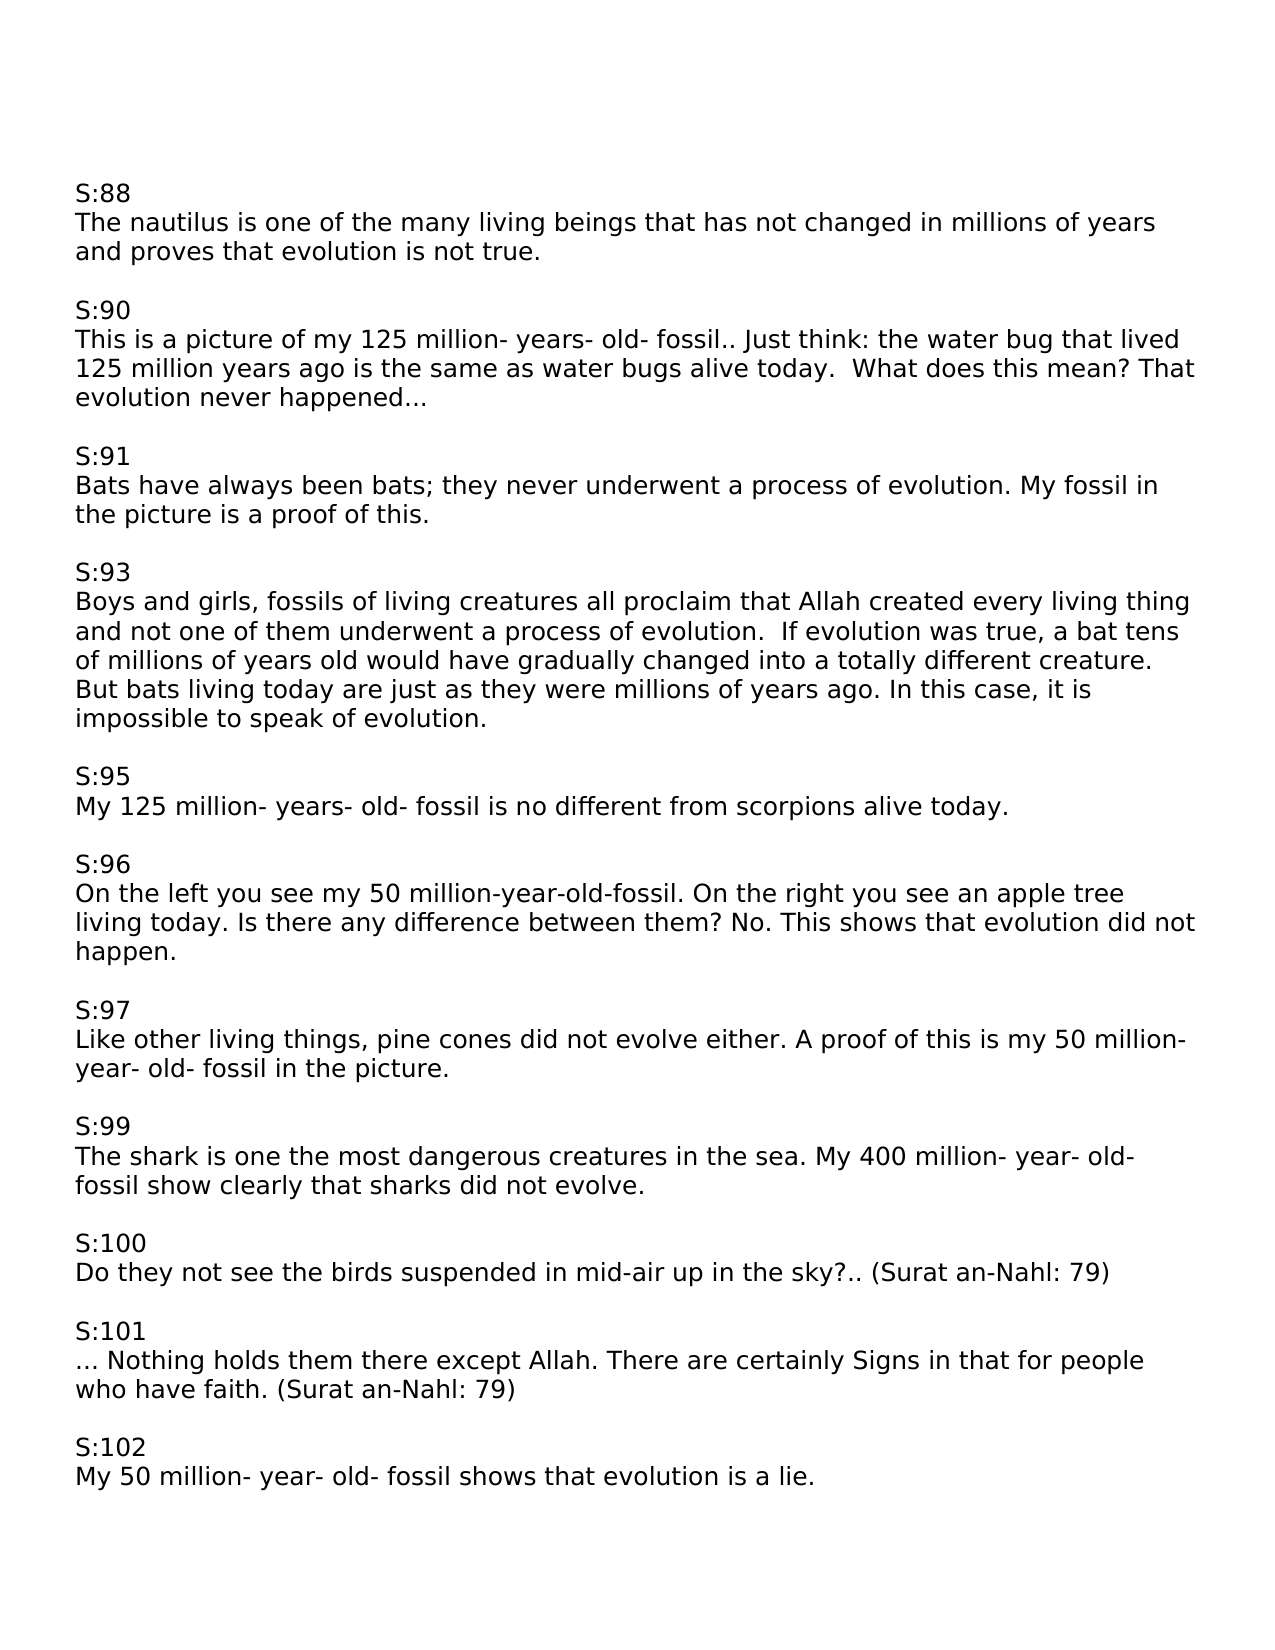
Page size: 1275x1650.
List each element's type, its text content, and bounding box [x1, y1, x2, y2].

text S:99 [75, 1112, 1200, 1142]
text S:102 [75, 1433, 1200, 1462]
text Do they not see the birds suspended in mid-air up in the sky?.. (Surat an-Nahl: 79) [75, 1258, 1200, 1287]
text Boys and girls, fossils of living creatures all proclaim that Allah created every living thing and not one of them underwent a process of evolution. If evolution was true, a bat tens of millions of years old would have gradually changed into a totally different creature. But bats living today are just as they were millions of years ago. In this case, it is impossible to speak of evolution. [75, 587, 1200, 733]
text This is a picture of my 125 million- years- old- fossil.. Just think: the water bug that lived 125 million years ago is the same as water bugs alive today. What does this mean? That evolution never happened... [75, 325, 1200, 412]
text My 125 million- years- old- fossil is no different from scorpions alive today. [75, 792, 1200, 821]
text S:95 [75, 762, 1200, 792]
text S:90 [75, 296, 1200, 325]
text My 50 million- year- old- fossil shows that evolution is a lie. [75, 1462, 1200, 1492]
text S:100 [75, 1229, 1200, 1258]
text S:91 [75, 442, 1200, 471]
text S:93 [75, 558, 1200, 587]
text The shark is one the most dangerous creatures in the sea. My 400 million- year- old- fossil show clearly that sharks did not evolve. [75, 1142, 1200, 1200]
text The nautilus is one of the many living beings that has not changed in millions of years and proves that evolution is not true. [75, 208, 1200, 267]
text On the left you see my 50 million-year-old-fossil. On the right you see an apple tree living today. Is there any difference between them? No. This shows that evolution did not happen. [75, 879, 1200, 967]
text S:97 [75, 996, 1200, 1025]
text ... Nothing holds them there except Allah. There are certainly Signs in that for people who have faith. (Surat an-Nahl: 79) [75, 1346, 1200, 1404]
text Like other living things, pine cones did not evolve either. A proof of this is my 50 million- year- old- fossil in the picture. [75, 1025, 1200, 1083]
text S:88 [75, 179, 1200, 208]
text S:96 [75, 850, 1200, 879]
text Bats have always been bats; they never underwent a process of evolution. My fossil in the picture is a proof of this. [75, 471, 1200, 529]
text S:101 [75, 1317, 1200, 1346]
